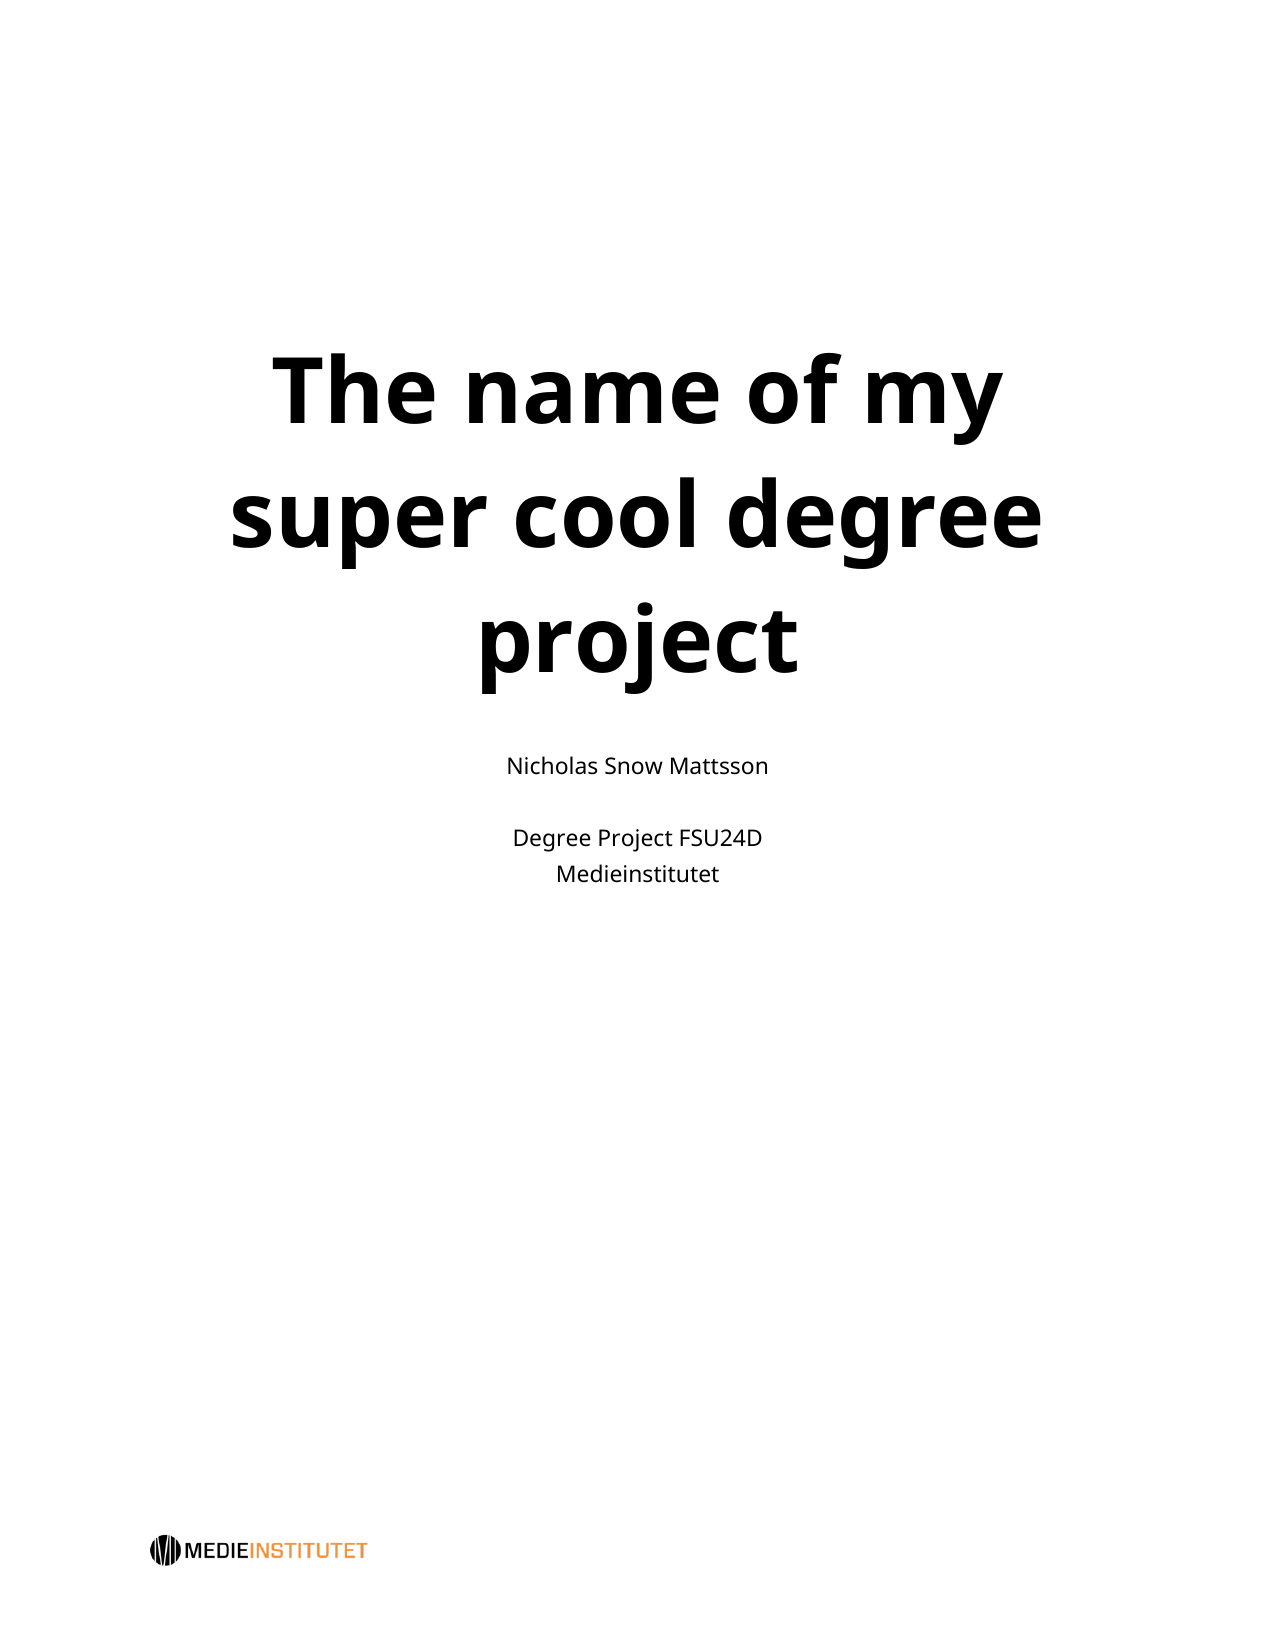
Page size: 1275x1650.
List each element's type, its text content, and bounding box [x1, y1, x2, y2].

text Degree Project FSU24D [150, 822, 1125, 853]
title The name of my super cool degree project [150, 325, 1125, 700]
text Nicholas Snow Mattsson [150, 750, 1125, 781]
picture [150, 1528, 368, 1572]
text Medieinstitutet [150, 857, 1125, 889]
